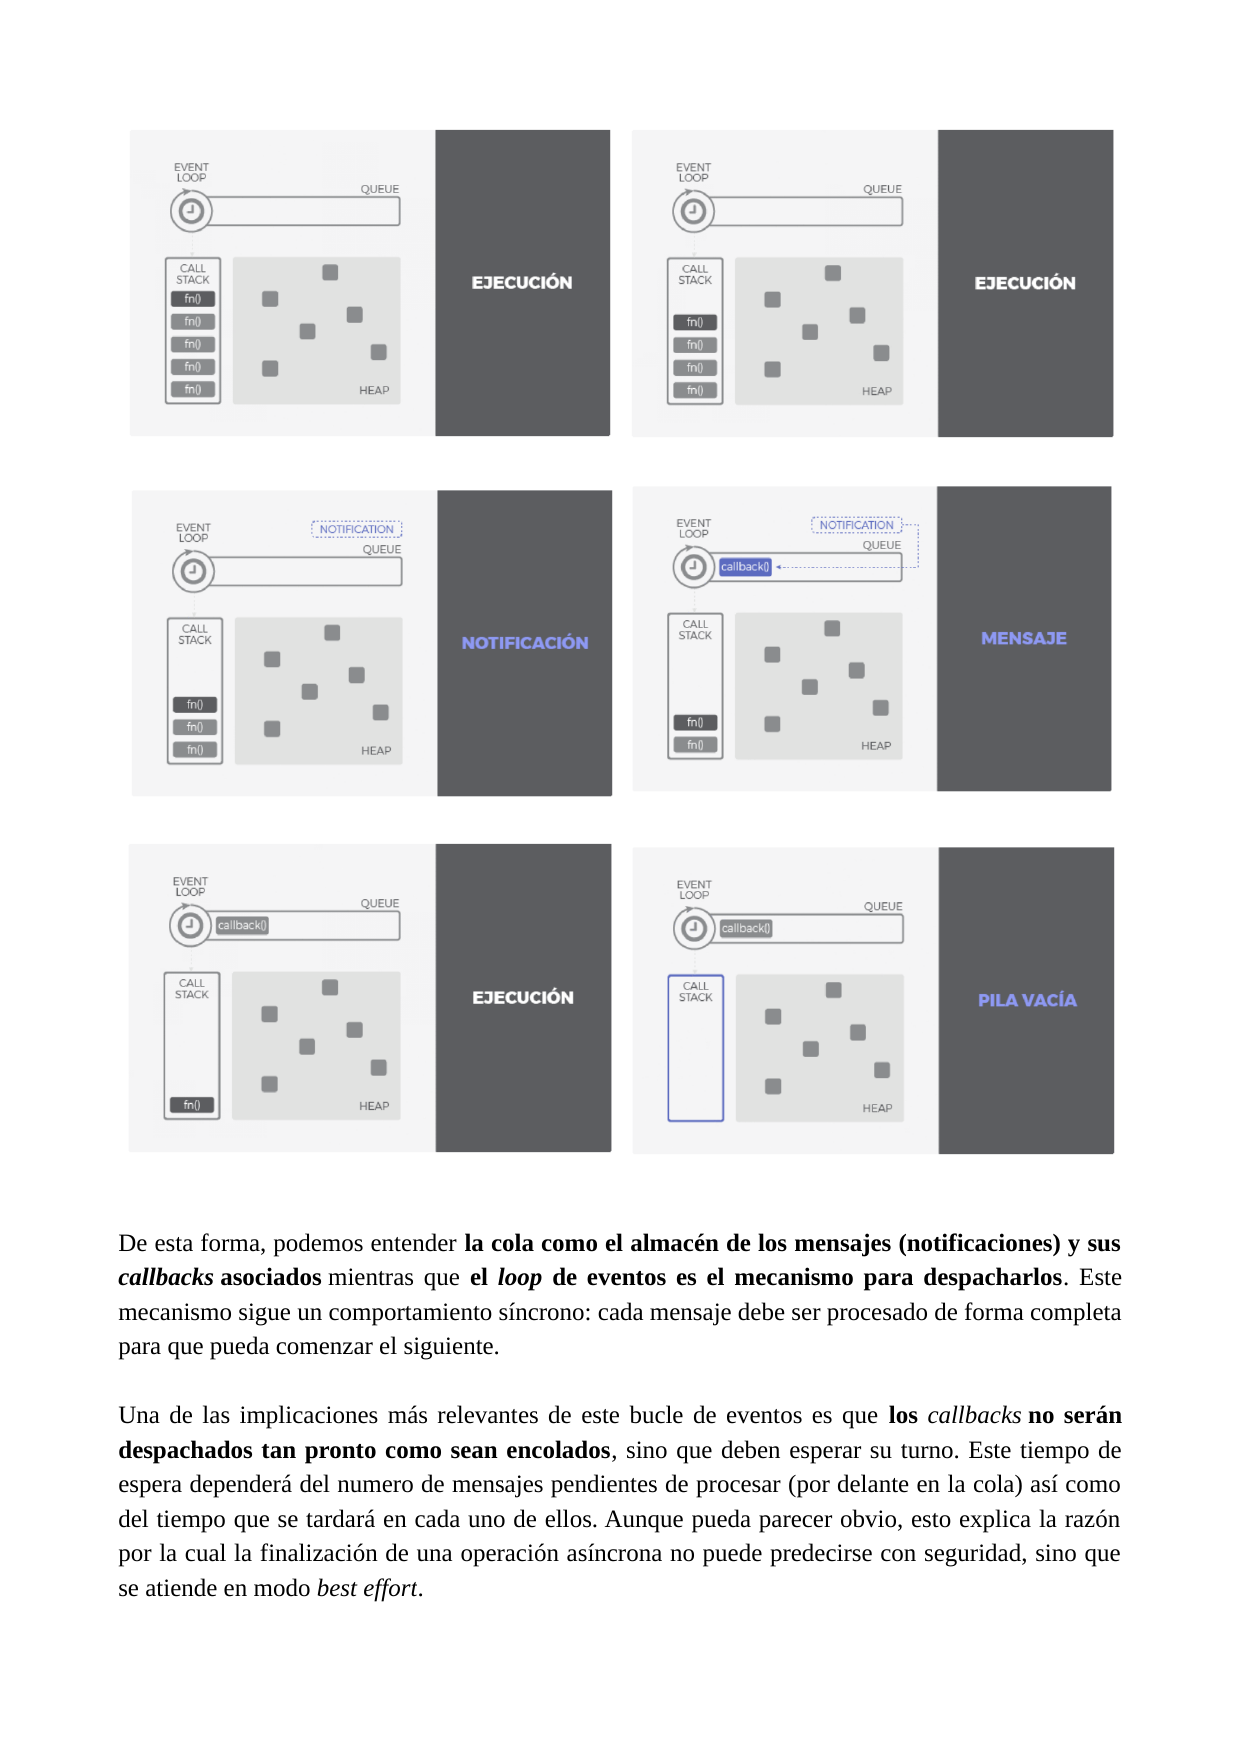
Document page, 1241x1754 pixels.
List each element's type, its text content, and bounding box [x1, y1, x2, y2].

table_cell [118, 476, 620, 836]
picture [123, 123, 615, 441]
table_cell [118, 118, 620, 476]
table_cell [620, 118, 1122, 476]
picture [123, 482, 615, 802]
picture [625, 123, 1117, 442]
table_cell [118, 836, 620, 1193]
table_cell [620, 476, 1122, 836]
picture [123, 841, 615, 1155]
text Una de las implicaciones más relevantes de este bucle de eventos es que los callbacks no serán despachados tan pronto como sean encolados, sino que deben esperar su turno. Este tiempo de espera dependerá del numero de mensajes pendientes de procesar (por delante en la cola) así como del tiempo que se tardará en cada uno de ellos. Aunque pueda parecer obvio, esto explica la razón por la cual la finalización de una operación asíncrona no puede predecirse con seguridad, sino que se atiende en modo best effort. [118, 1400, 1122, 1601]
table_cell [620, 836, 1122, 1193]
picture [625, 841, 1117, 1159]
picture [625, 482, 1117, 797]
text De esta forma, podemos entender la cola como el almacén de los mensajes (notificaciones) y sus callbacks asociados mientras que el loop de eventos es el mecanismo para despacharlos. Este mecanismo sigue un comportamiento síncrono: cada mensaje debe ser procesado de forma completa para que pueda comenzar el siguiente. [118, 1228, 1122, 1360]
